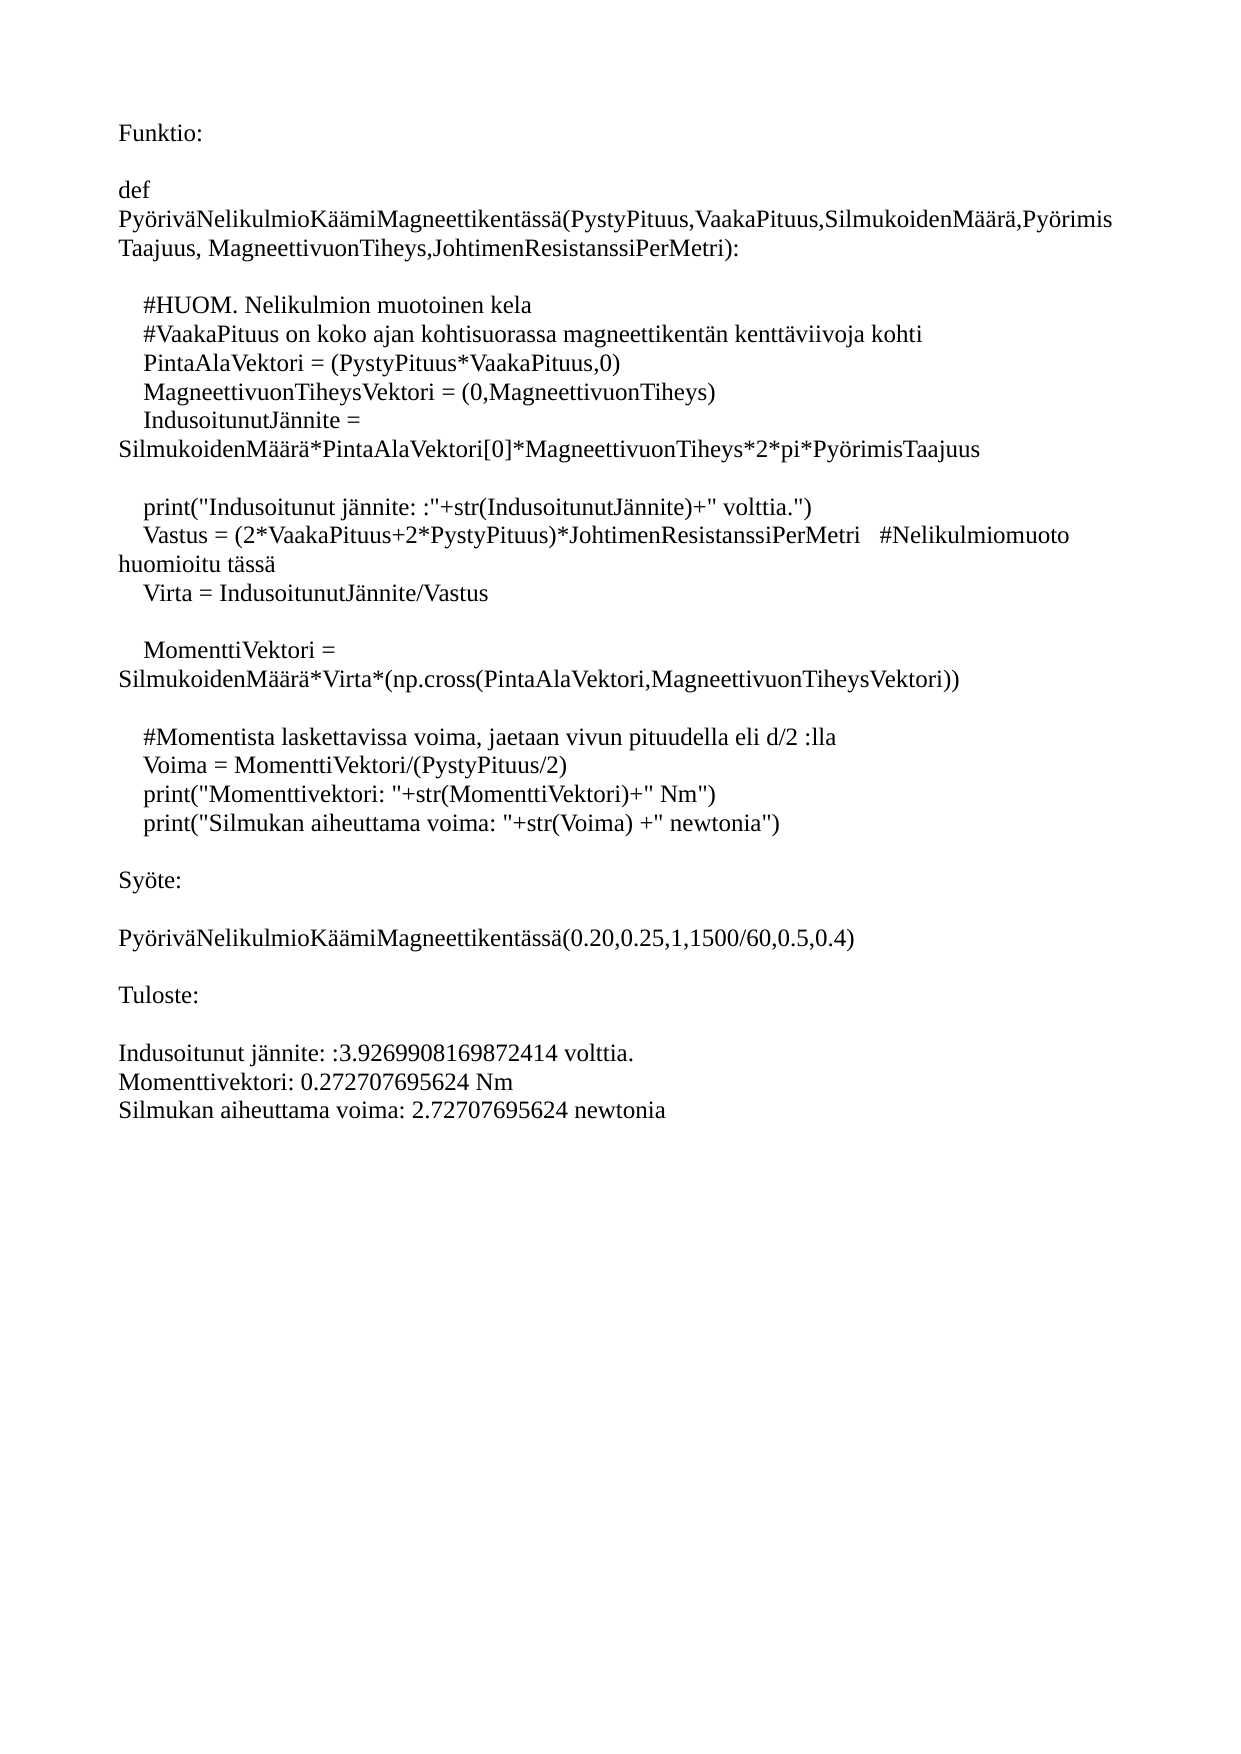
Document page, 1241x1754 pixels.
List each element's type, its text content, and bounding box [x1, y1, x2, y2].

text MomenttiVektori = SilmukoidenMäärä*Virta*(np.cross(PintaAlaVektori,MagneettivuonTiheysVektori)) [118, 636, 1122, 693]
text #Momentista laskettavissa voima, jaetaan vivun pituudella eli d/2 :lla [118, 722, 1122, 751]
text Virta = IndusoitunutJännite/Vastus [118, 578, 1122, 607]
text #HUOM. Nelikulmion muotoinen kela [118, 291, 1122, 319]
text Momenttivektori: 0.272707695624 Nm [118, 1067, 1122, 1096]
text Silmukan aiheuttama voima: 2.72707695624 newtonia [118, 1096, 1122, 1124]
text Indusoitunut jännite: :3.9269908169872414 volttia. [118, 1038, 1122, 1067]
text print("Silmukan aiheuttama voima: "+str(Voima) +" newtonia") [118, 808, 1122, 837]
text print("Momenttivektori: "+str(MomenttiVektori)+" Nm") [118, 779, 1122, 808]
text IndusoitunutJännite = SilmukoidenMäärä*PintaAlaVektori[0]*MagneettivuonTiheys*2*pi*PyörimisTaajuus [118, 406, 1122, 463]
text PyöriväNelikulmioKäämiMagneettikentässä(0.20,0.25,1,1500/60,0.5,0.4) [118, 923, 1122, 952]
text Syöte: [118, 866, 1122, 894]
text Vastus = (2*VaakaPituus+2*PystyPituus)*JohtimenResistanssiPerMetri #Nelikulmiomuoto huomioitu tässä [118, 521, 1122, 578]
text Voima = MomenttiVektori/(PystyPituus/2) [118, 751, 1122, 779]
text Tuloste: [118, 981, 1122, 1009]
text print("Indusoitunut jännite: :"+str(IndusoitunutJännite)+" volttia.") [118, 492, 1122, 521]
text MagneettivuonTiheysVektori = (0,MagneettivuonTiheys) [118, 377, 1122, 406]
text def PyöriväNelikulmioKäämiMagneettikentässä(PystyPituus,VaakaPituus,SilmukoidenMäärä,PyörimisTaajuus, MagneettivuonTiheys,JohtimenResistanssiPerMetri): [118, 176, 1122, 262]
text PintaAlaVektori = (PystyPituus*VaakaPituus,0) [118, 348, 1122, 377]
text Funktio: [118, 118, 1122, 147]
text #VaakaPituus on koko ajan kohtisuorassa magneettikentän kenttäviivoja kohti [118, 319, 1122, 348]
